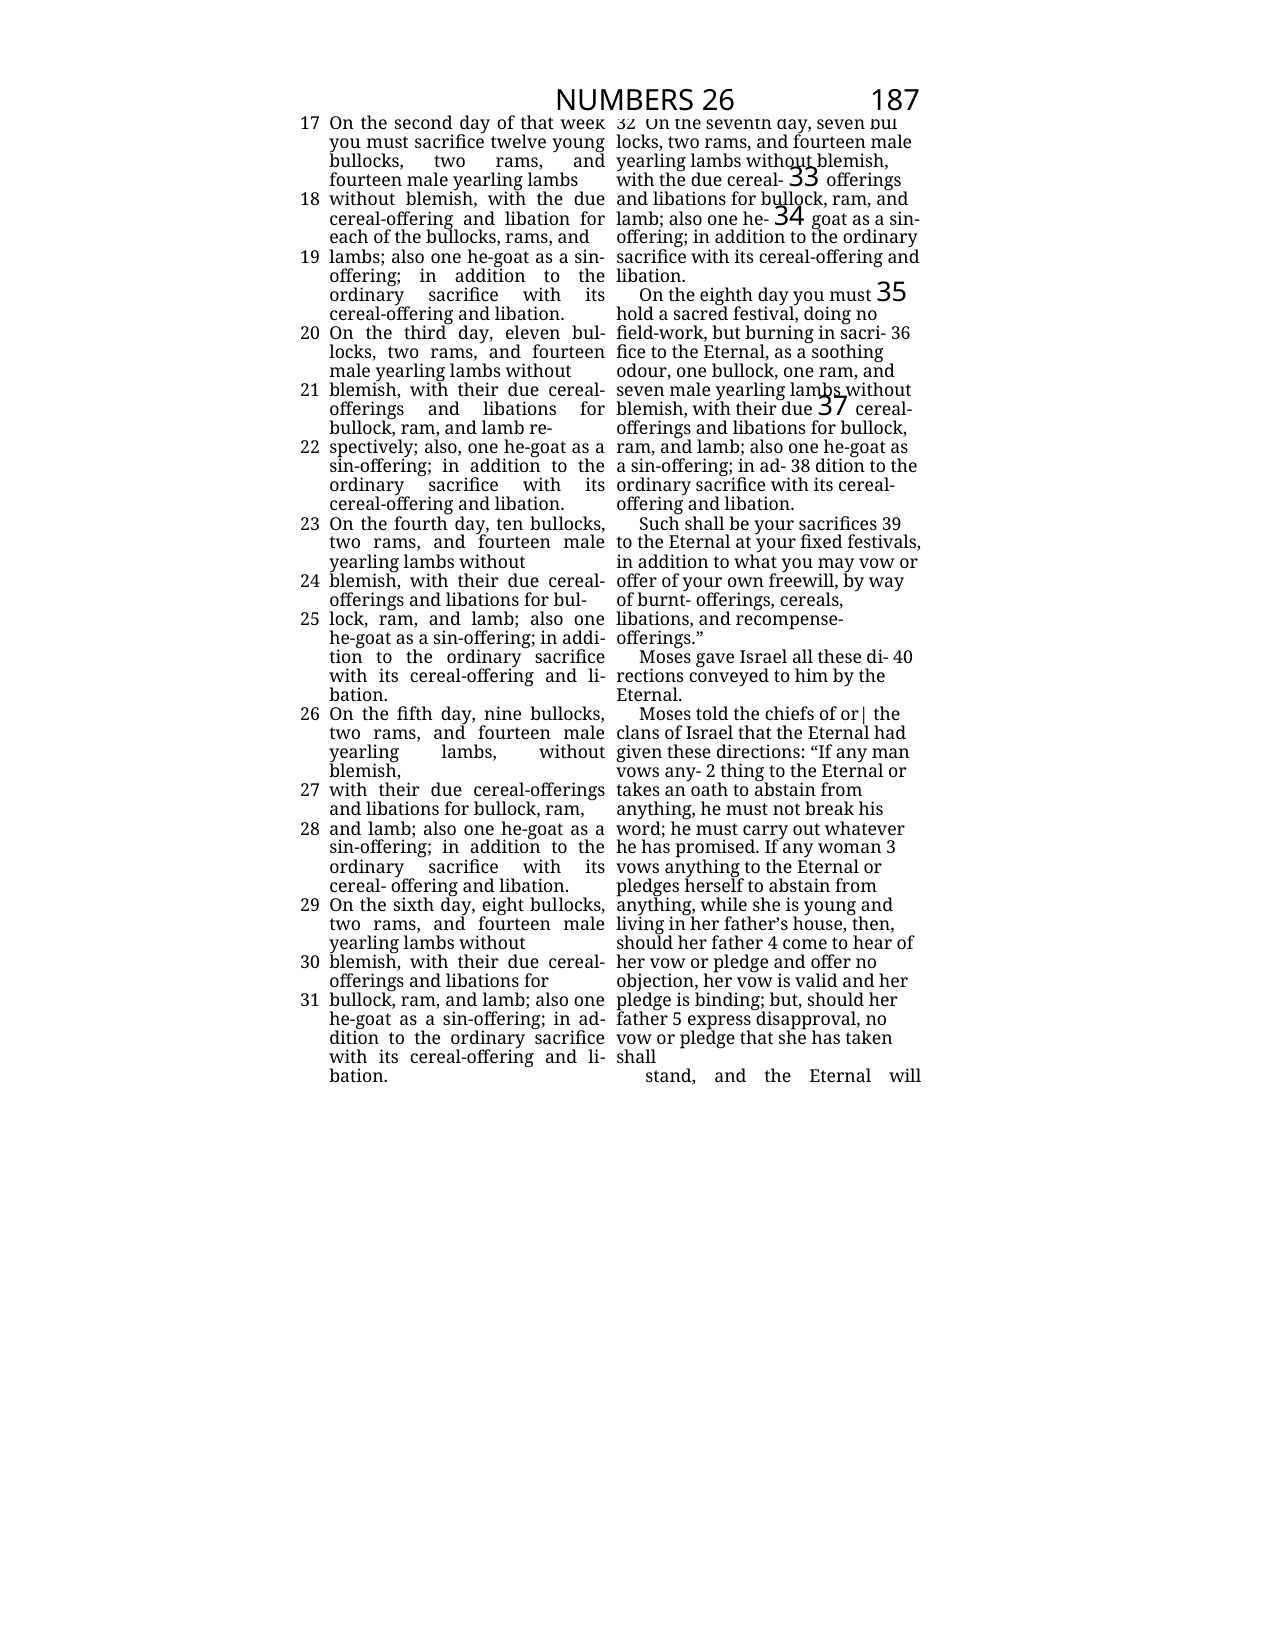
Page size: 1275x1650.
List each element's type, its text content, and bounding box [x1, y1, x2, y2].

list bullock, ram, and lamb; also one he-goat as a sin-offering; in ad­dition to the ordinary sacrifice with its cereal-offering and li­bation. [300, 991, 605, 1087]
list blemish, with their due cereal- offerings and libations for bul- [300, 572, 605, 610]
list blemish, with their due cereal- offerings and libations for [300, 953, 605, 991]
list On the sixth day, eight bul­locks, two rams, and fourteen male yearling lambs without [300, 896, 605, 953]
list and lamb; also one he-goat as a sin-offering; in addition to the ordinary sacrifice with its cereal- offering and libation. [300, 820, 605, 896]
list On the fourth day, ten bul­locks, two rams, and fourteen male yearling lambs without [300, 515, 605, 572]
text On the eighth day you must 35 hold a sacred festival, doing no field-work, but burning in sacri- 36 fice to the Eternal, as a soothing odour, one bullock, one ram, and seven male yearling lambs without blemish, with their due 37 cereal-offerings and libations for bullock, ram, and lamb; also one he-goat as a sin-offering; in ad- 38 dition to the ordinary sacrifice with its cereal-offering and li­bation. [616, 286, 921, 515]
list On the fifth day, nine bullocks, two rams, and fourteen male yearling lambs, without blemish, [300, 705, 605, 782]
list On the second day of that week you must sacrifice twelve young bullocks, two rams, and fourteen male yearling lambs [300, 114, 605, 191]
text Moses told the chiefs of or| the clans of Israel that the Eternal had given these direc­tions: “If any man vows any- 2 thing to the Eternal or takes an oath to abstain from anything, he must not break his word; he must carry out whatever he has promised. If any woman 3 vows anything to the Eternal or pledges herself to abstain from anything, while she is young and living in her father’s house, then, should her father 4 come to hear of her vow or pledge and offer no objection, her vow is valid and her pledge is binding; but, should her father 5 express disapproval, no vow or pledge that she has taken shall [616, 705, 921, 1067]
list spectively; also, one he-goat as a sin-offering; in addition to the ordinary sacrifice with its cereal-offering and libation. [300, 438, 605, 515]
list lock, ram, and lamb; also one he-goat as a sin-offering; in addi­tion to the ordinary sacrifice with its cereal-offering and li­bation. [300, 610, 605, 705]
list lambs; also one he-goat as a sin-offering; in addition to the ordinary sacrifice with its cereal-offering and libation. [300, 248, 605, 324]
list without blemish, with the due cereal-offering and libation for each of the bullocks, rams, and [300, 191, 605, 248]
list On the third day, eleven bul­locks, two rams, and fourteen male yearling lambs without [300, 324, 605, 381]
text locks, two rams, and fourteen male yearling lambs without blemish, with the due cereal- 33 offerings and libations for bul­lock, ram, and lamb; also one he- 34 goat as a sin-offering; in addition to the ordinary sacrifice with its cereal-offering and libation. [616, 133, 921, 286]
list On the seventh day, seven bul­ [616, 114, 921, 133]
list with their due cereal-offerings and libations for bullock, ram, [300, 782, 605, 820]
list blemish, with their due cereal- offerings and libations for bullock, ram, and lamb re- [300, 381, 605, 438]
text Such shall be your sacrifices 39 to the Eternal at your fixed festivals, in addition to what you may vow or offer of your own freewill, by way of burnt- offerings, cereals, libations, and recompense-offerings.” [616, 515, 921, 648]
text Moses gave Israel all these di- 40 rections conveyed to him by the Eternal. [616, 648, 921, 705]
text stand, and the Eternal will [645, 1067, 921, 1087]
